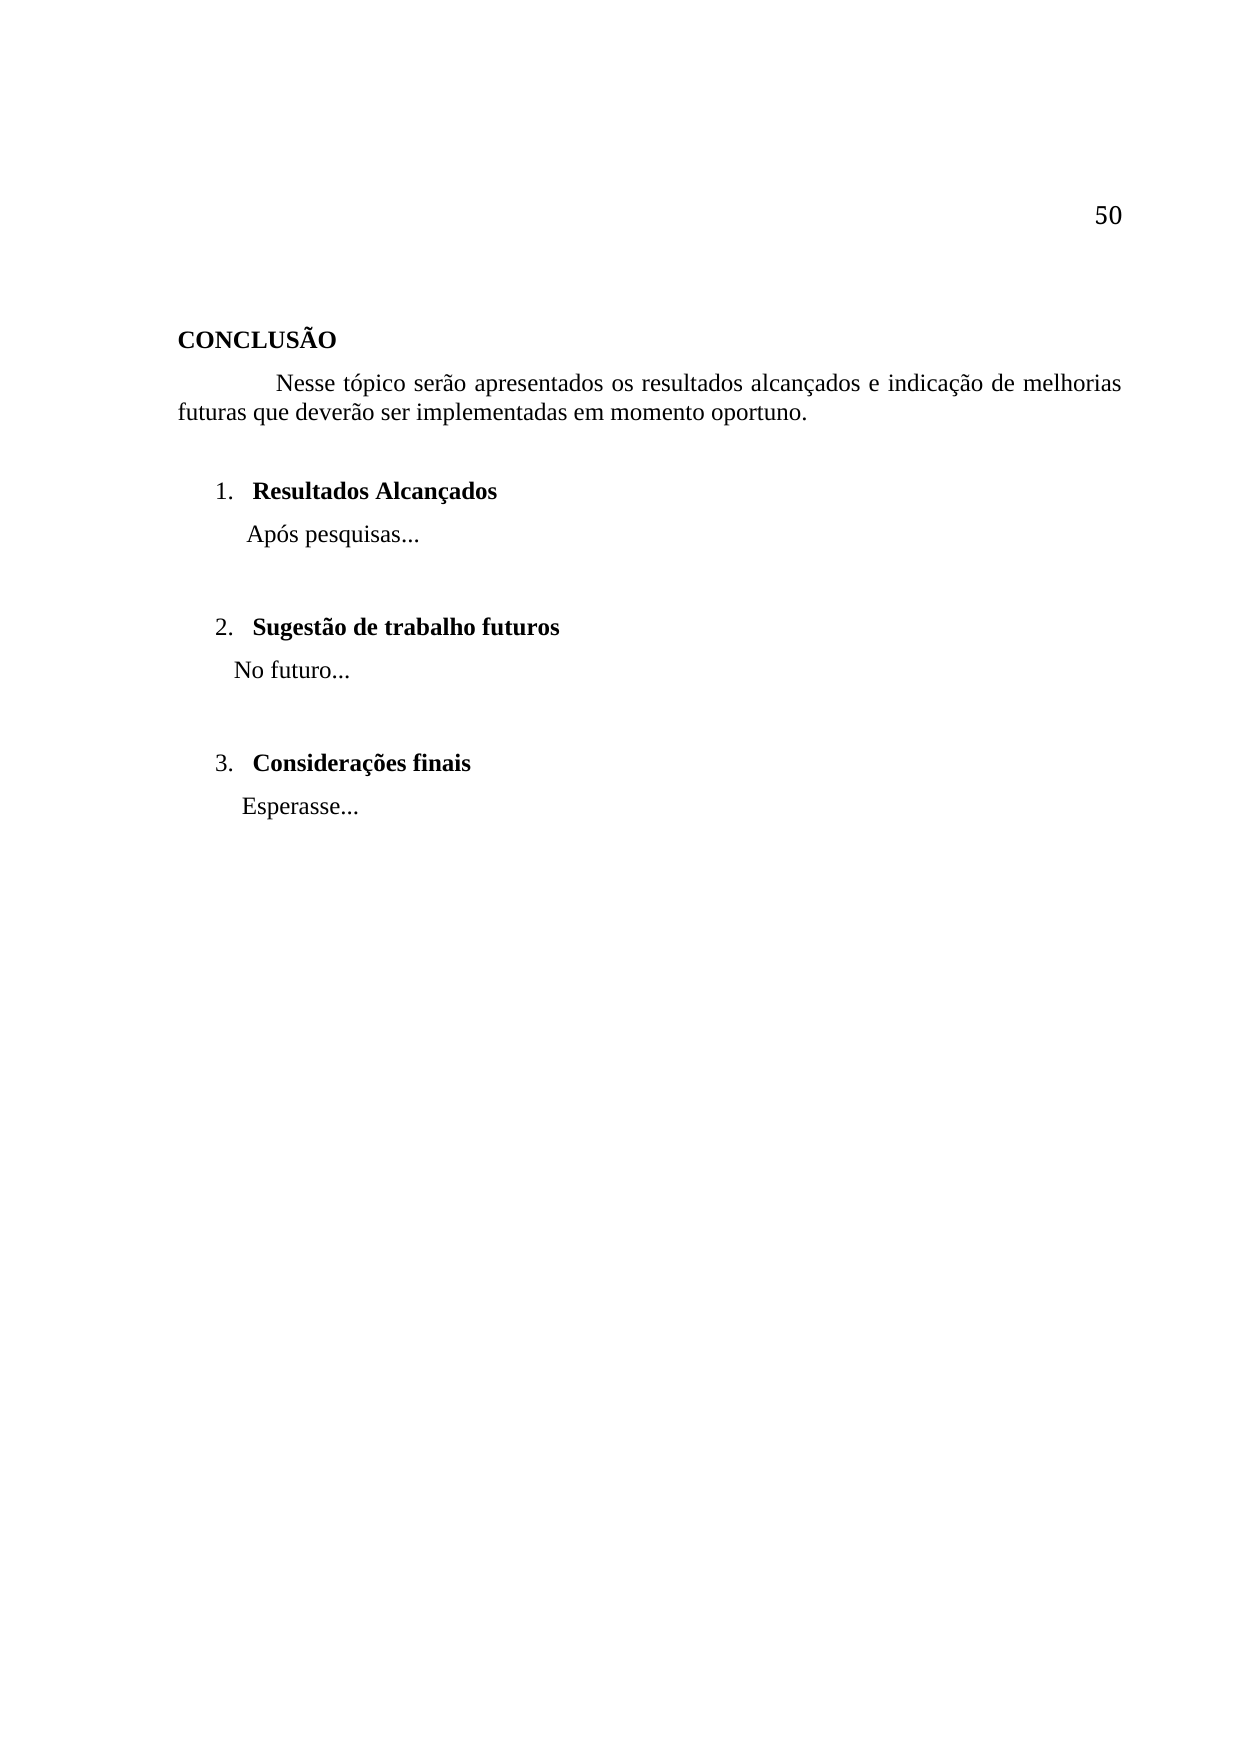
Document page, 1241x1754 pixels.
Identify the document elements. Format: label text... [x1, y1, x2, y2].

list No futuro... [177, 655, 1122, 684]
subtitle Resultados Alcançados [215, 476, 1122, 504]
text Nesse tópico serão apresentados os resultados alcançados e indicação de melhorias futuras que deverão ser implementadas em momento oportuno. [177, 368, 1122, 426]
subtitle Considerações finais [215, 748, 1122, 777]
subtitle Sugestão de trabalho futuros [215, 612, 1122, 641]
subtitle CONCLUSÃO [177, 325, 1122, 354]
list Esperasse... [179, 791, 1122, 820]
list Após pesquisas... [177, 519, 1122, 548]
